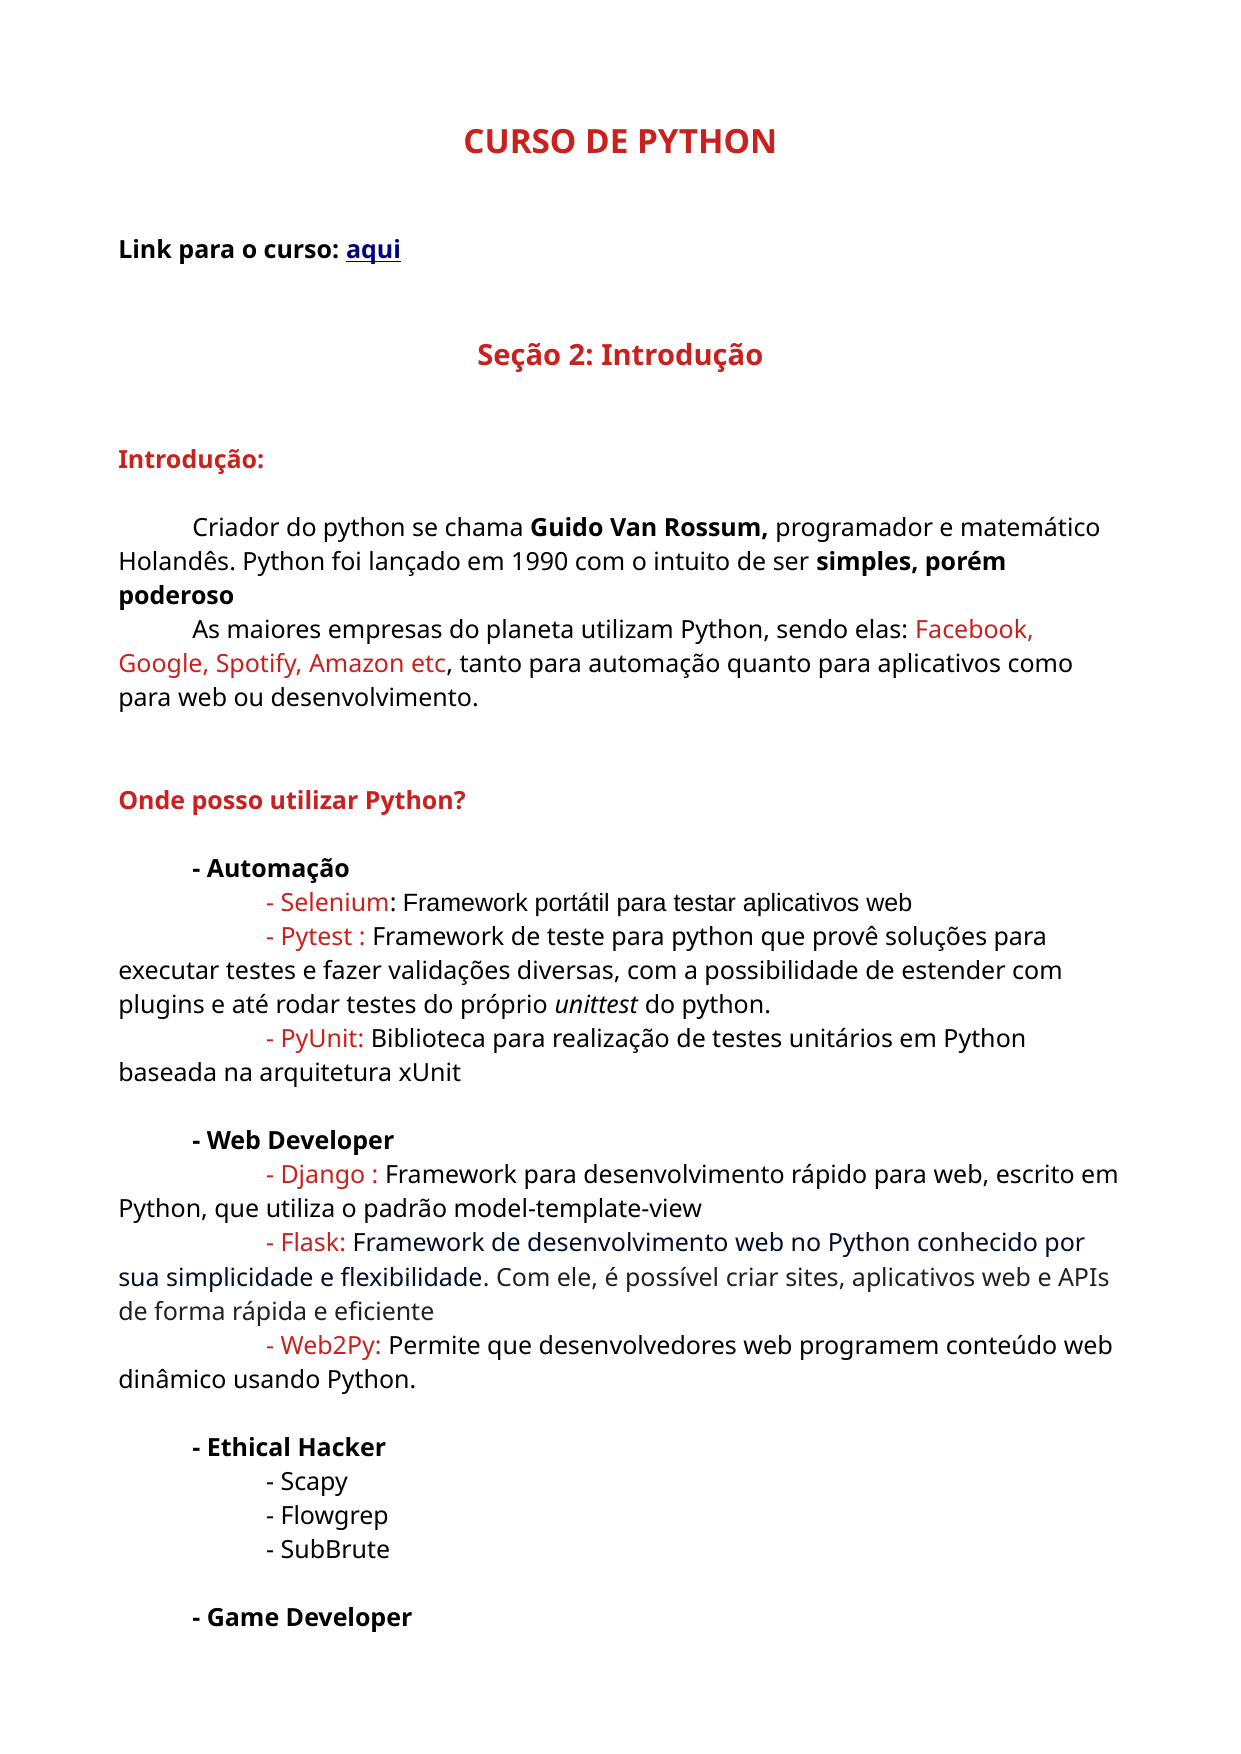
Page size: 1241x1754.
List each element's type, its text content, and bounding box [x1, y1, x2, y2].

text - Web2Py: Permite que desenvolvedores web programem conteúdo web dinâmico usando Python. [118, 1327, 1122, 1395]
text - Django : Framework para desenvolvimento rápido para web, escrito em Python, que utiliza o padrão model-template-view [118, 1157, 1122, 1225]
text Seção 2: Introdução [118, 334, 1122, 373]
text Criador do python se chama Guido Van Rossum, programador e matemático Holandês. Python foi lançado em 1990 com o intuito de ser simples, porém poderoso [118, 510, 1122, 612]
text Onde posso utilizar Python? [118, 782, 1122, 816]
text - Flask: Framework de desenvolvimento web no Python conhecido por sua simplicidade e flexibilidade. Com ele, é possível criar sites, aplicativos web e APIs de forma rápida e eficiente [118, 1225, 1122, 1327]
text - SubBrute [118, 1532, 1122, 1566]
text - Selenium: Framework portátil para testar aplicativos web [118, 884, 1122, 918]
text - Flowgrep [118, 1498, 1122, 1532]
text - PyUnit: Biblioteca para realização de testes unitários em Python baseada na arquitetura xUnit [118, 1021, 1122, 1089]
text - Scapy [118, 1463, 1122, 1498]
text Link para o curso: aqui [118, 232, 1122, 266]
text - Automação [118, 850, 1122, 884]
text - Ethical Hacker [118, 1429, 1122, 1463]
text CURSO DE PYTHON [118, 118, 1122, 163]
text Introdução: [118, 442, 1122, 476]
text - Pytest : Framework de teste para python que provê soluções para executar testes e fazer validações diversas, com a possibilidade de estender com plugins e até rodar testes do próprio unittest do python. [118, 918, 1122, 1021]
text - Game Developer [118, 1600, 1122, 1634]
text - Web Developer [118, 1123, 1122, 1157]
text As maiores empresas do planeta utilizam Python, sendo elas: Facebook, Google, Spotify, Amazon etc, tanto para automação quanto para aplicativos como para web ou desenvolvimento. [118, 612, 1122, 714]
